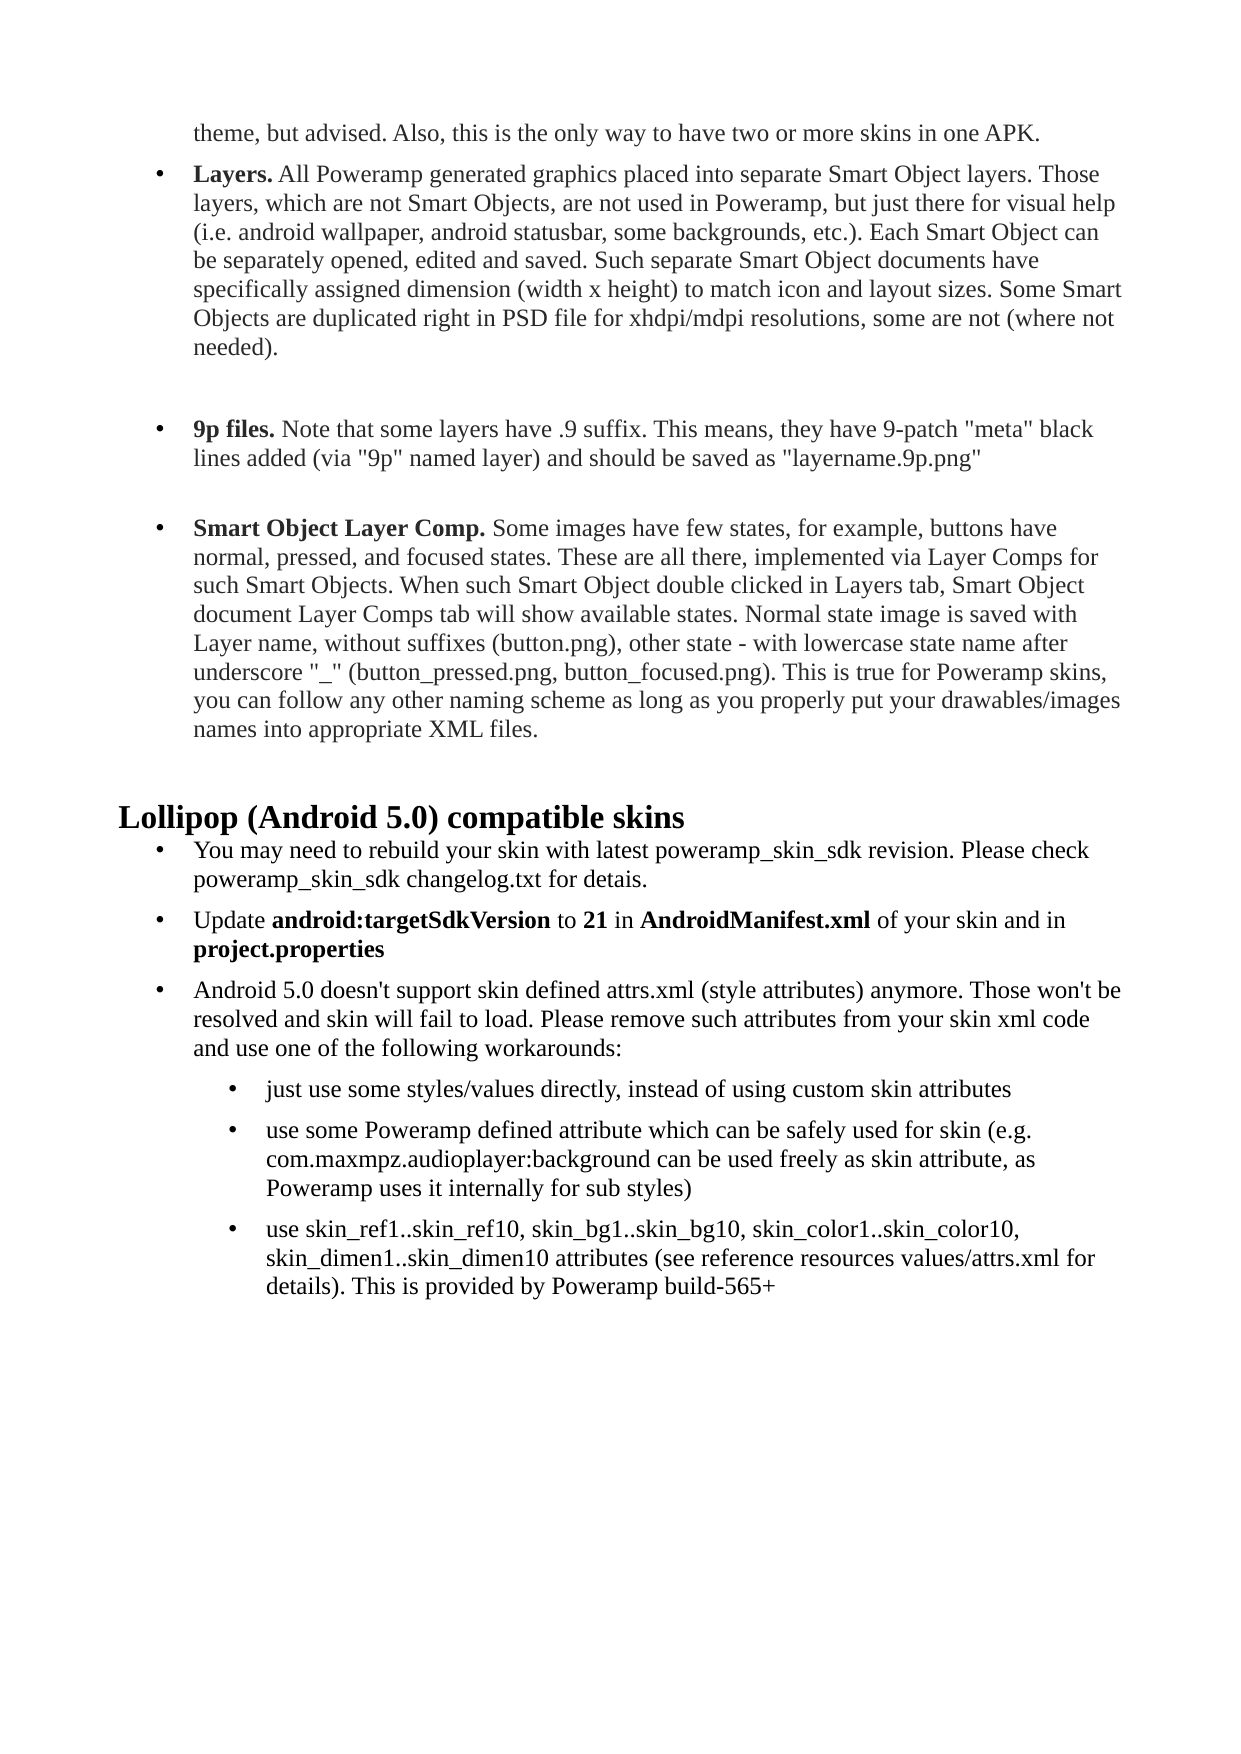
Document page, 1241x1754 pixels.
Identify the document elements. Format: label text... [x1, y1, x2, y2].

list You may need to rebuild your skin with latest poweramp_skin_sdk revision. Please check poweramp_skin_sdk changelog.txt for detais. [156, 835, 1122, 893]
list Android 5.0 doesn't support skin defined attrs.xml (style attributes) anymore. Those won't be resolved and skin will fail to load. Please remove such attributes from your skin xml code and use one of the following workarounds: [156, 975, 1122, 1061]
list use skin_ref1..skin_ref10, skin_bg1..skin_bg10, skin_color1..skin_color10, skin_dimen1..skin_dimen10 attributes (see reference resources values/attrs.xml for details). This is provided by Poweramp build-565+ [228, 1214, 1122, 1300]
list use some Poweramp defined attribute which can be safely used for skin (e.g. com.maxmpz.audioplayer:background can be used freely as skin attribute, as Poweramp uses it internally for sub styles) [228, 1115, 1122, 1201]
list Layers. All Poweramp generated graphics placed into separate Smart Object layers. Those layers, which are not Smart Objects, are not used in Poweramp, but just there for visual help (i.e. android wallpaper, android statusbar, some backgrounds, etc.). Each Smart Object can be separately opened, edited and saved. Such separate Smart Object documents have specifically assigned dimension (width x height) to match icon and layout sizes. Some Smart Objects are duplicated right in PSD file for xhdpi/mdpi resolutions, some are not (where not needed). [156, 159, 1122, 361]
text Lollipop (Android 5.0) compatible skins [118, 797, 1122, 835]
list Update android:targetSdkVersion to 21 in AndroidManifest.xml of your skin and in project.properties [156, 905, 1122, 963]
list theme, but advised. Also, this is the only way to have two or more skins in one APK. [156, 118, 1122, 147]
list 9p files. Note that some layers have .9 suffix. This means, they have 9-patch "meta" black lines added (via "9p" named layer) and should be saved as "layername.9p.png" [156, 414, 1122, 501]
list just use some styles/values directly, instead of using custom skin attributes [228, 1074, 1122, 1103]
list Smart Object Layer Comp. Some images have few states, for example, buttons have normal, pressed, and focused states. These are all there, implemented via Layer Comps for such Smart Objects. When such Smart Object double clicked in Layers tab, Smart Object document Layer Comps tab will show available states. Normal state image is saved with Layer name, without suffixes (button.png), other state - with lowercase state name after underscore "_" (button_pressed.png, button_focused.png). This is true for Poweramp skins, you can follow any other naming scheme as long as you properly put your drawables/images names into appropriate XML files. [156, 513, 1122, 743]
